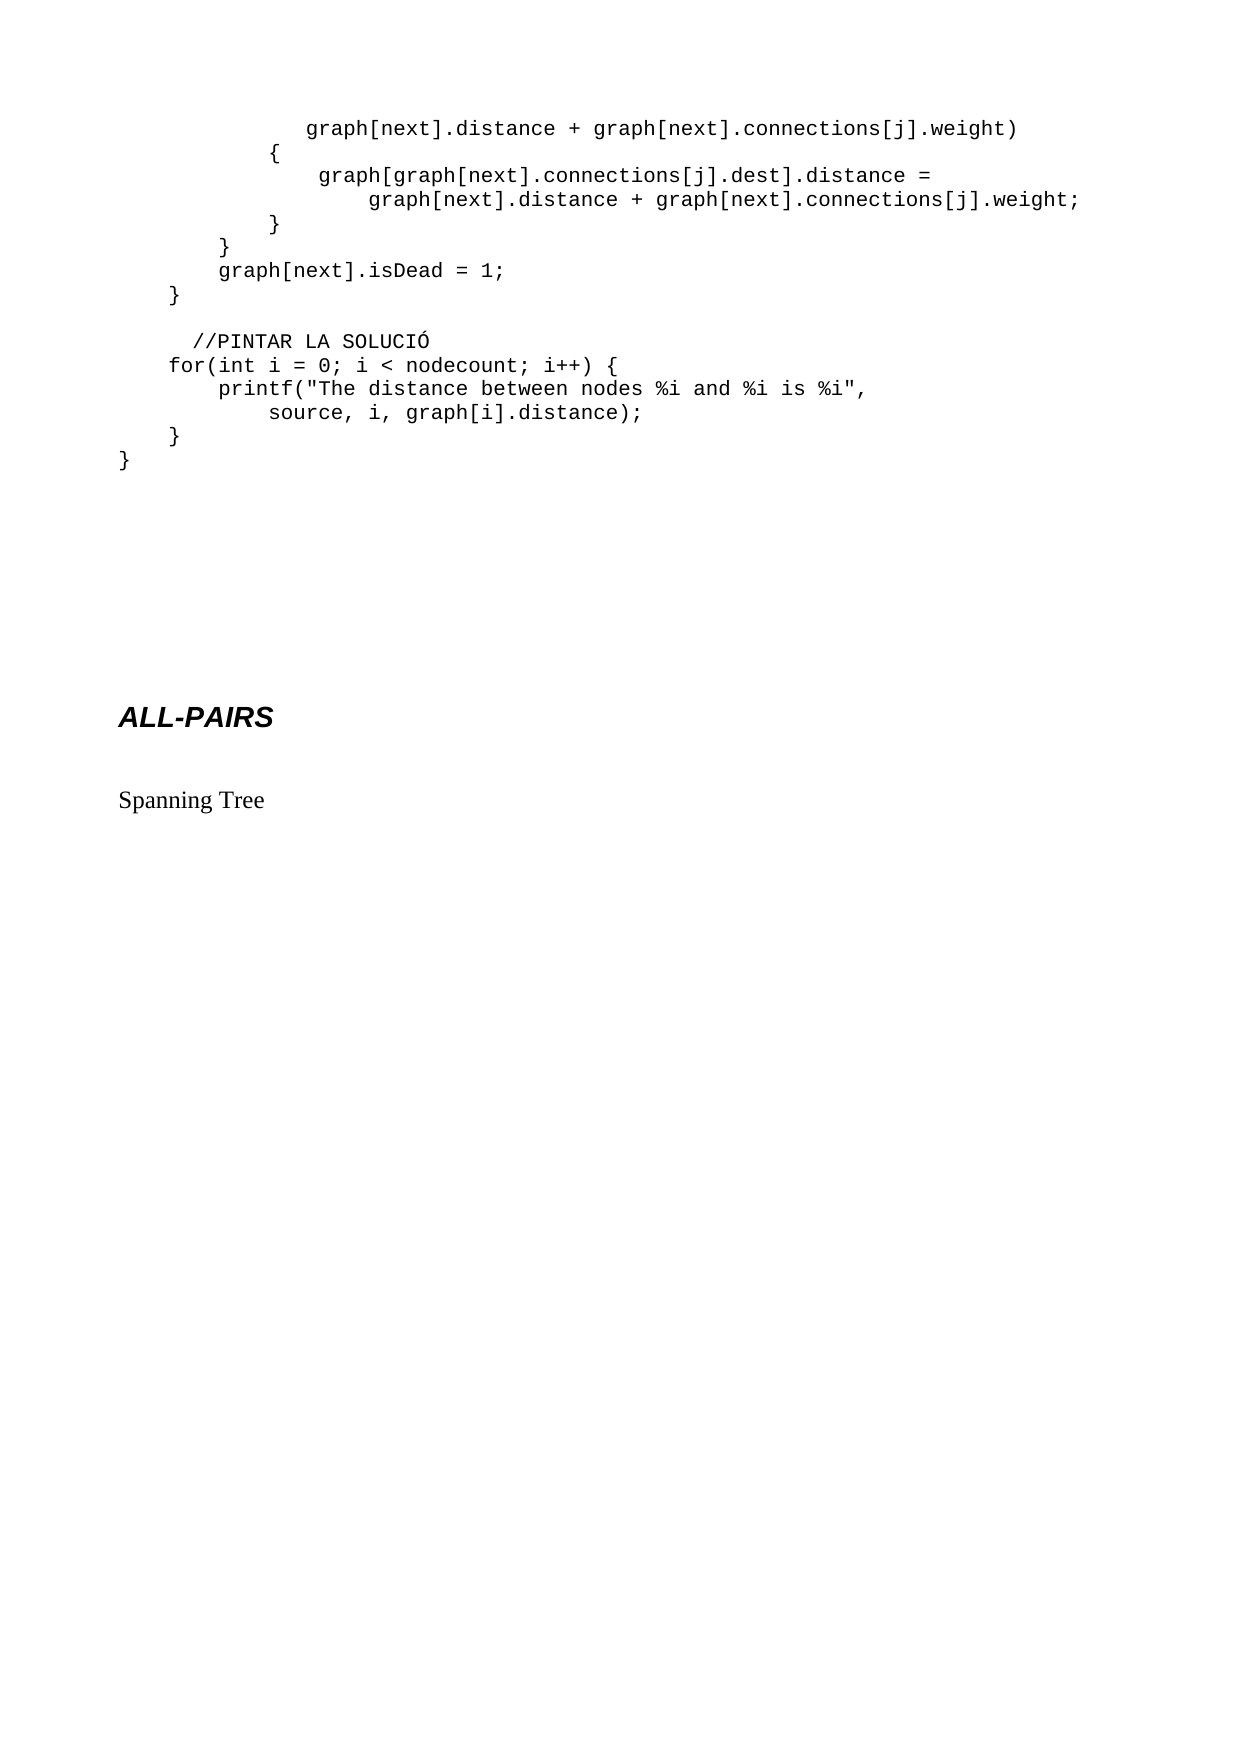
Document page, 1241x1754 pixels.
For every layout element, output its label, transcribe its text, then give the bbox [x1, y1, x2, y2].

text } [118, 449, 1122, 473]
text { [118, 142, 1122, 165]
subtitle ALL-PAIRS [118, 701, 1122, 734]
text graph[next].isDead = 1; [118, 260, 1122, 284]
text } [118, 213, 1122, 236]
text graph[graph[next].connections[j].dest].distance = [118, 165, 1122, 189]
text //PINTAR LA SOLUCIÓ [118, 331, 1122, 354]
text } [118, 426, 1122, 449]
text } [118, 236, 1122, 260]
text for(int i = 0; i < nodecount; i++) { [118, 354, 1122, 378]
text source, i, graph[i].distance); [118, 402, 1122, 426]
text graph[next].distance + graph[next].connections[j].weight; [118, 189, 1122, 213]
text Spanning Tree [118, 786, 1122, 814]
text } [118, 284, 1122, 307]
text printf("The distance between nodes %i and %i is %i", [118, 378, 1122, 402]
text graph[next].distance + graph[next].connections[j].weight) [118, 118, 1122, 142]
